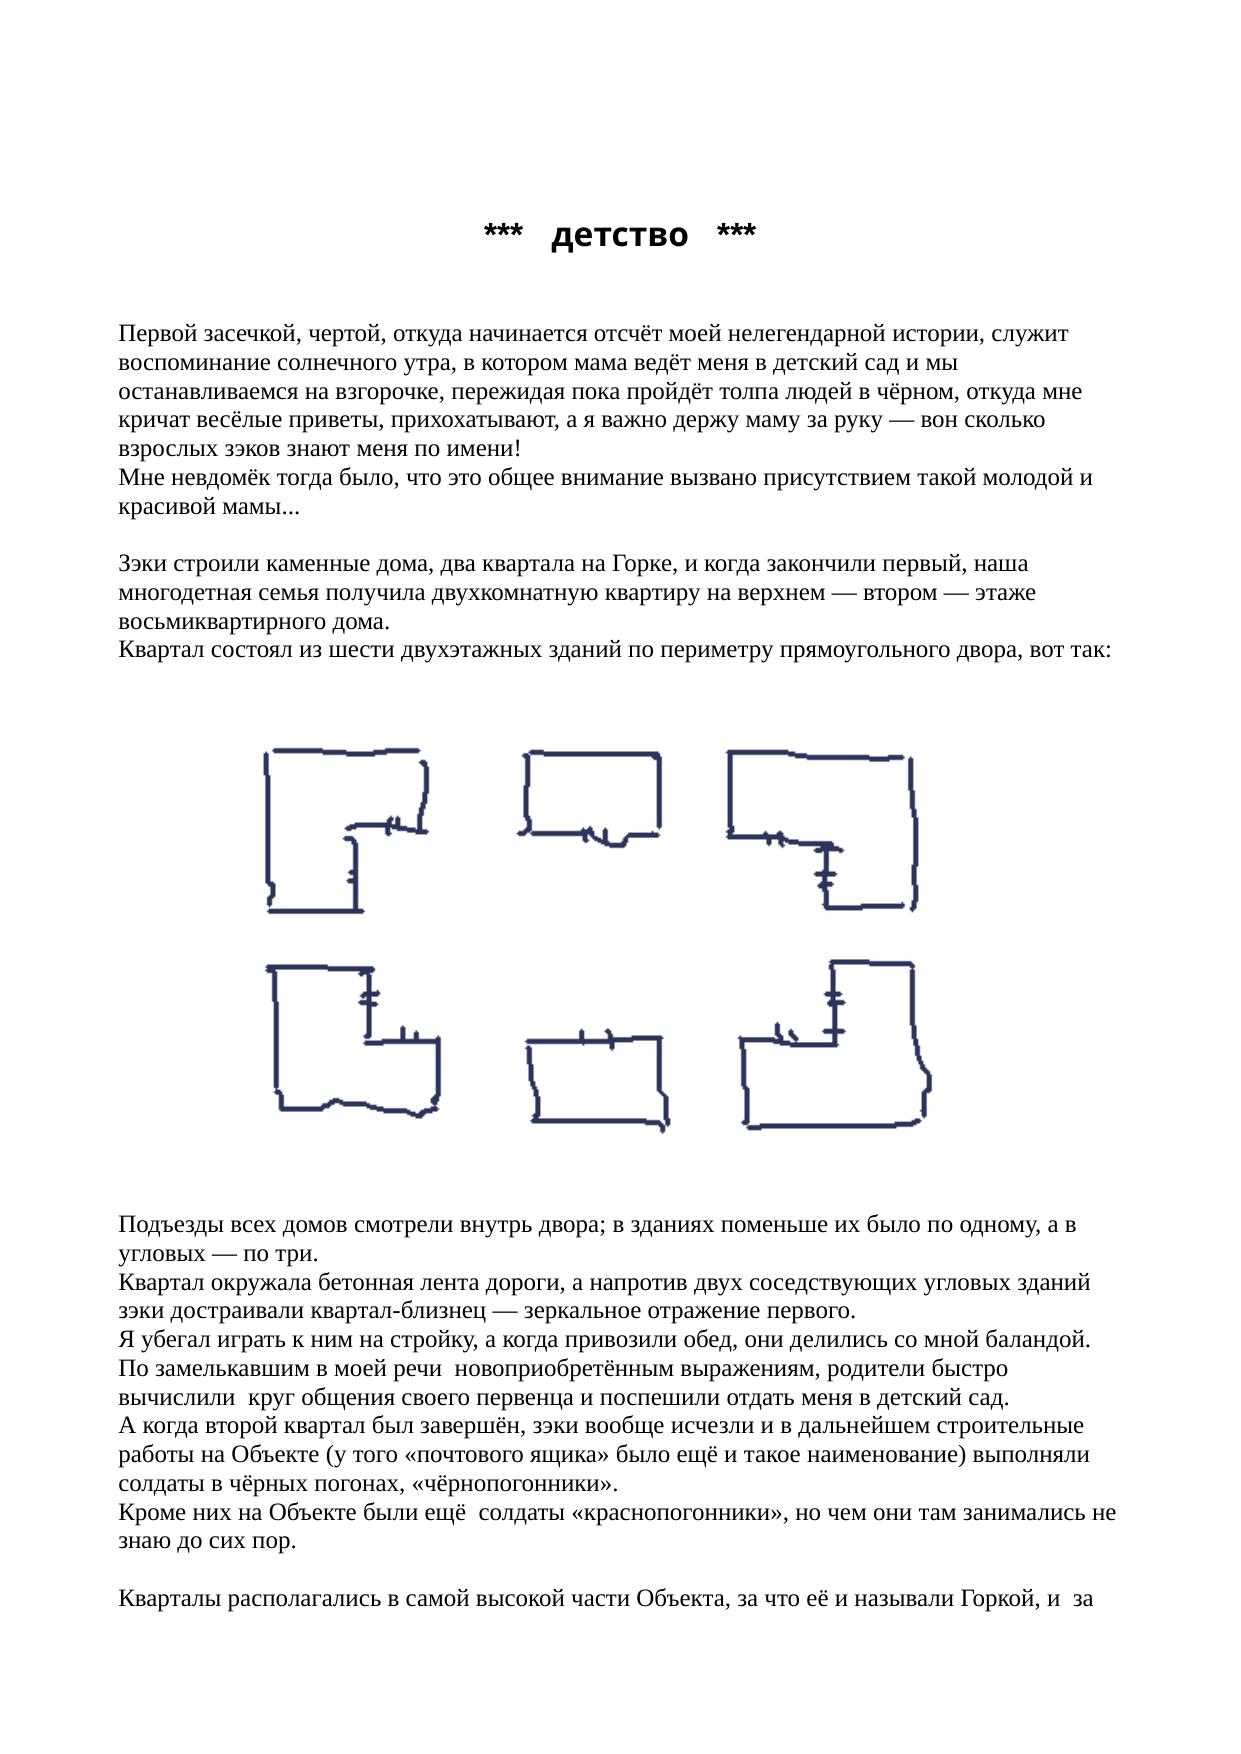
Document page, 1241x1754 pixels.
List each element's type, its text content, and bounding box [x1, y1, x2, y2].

text Кварталы располагались в самой высокой части Объекта, за что её и называли Горкой, и за [118, 1583, 1122, 1612]
text Квартал окружала бетонная лента дороги, а напротив двух соседствующих угловых зданий зэки достраивали квартал-близнец — зеркальное отражение первого. [118, 1267, 1122, 1324]
text А когда второй квартал был завершён, зэки вообще исчезли и в дальнейшем строительные работы на Объекте (у того «почтового ящика» было ещё и такое наименование) выполняли солдаты в чёрных погонах, «чёрнопогонники». [118, 1410, 1122, 1497]
text Подъезды всех домов смотрели внутрь двора; в зданиях поменьше их было по одному, а в угловых — по три. [118, 692, 1122, 1267]
text Квартал состоял из шести двухэтажных зданий по периметру прямоугольного двора, вот так: [118, 634, 1122, 663]
subtitle *** детство *** [118, 211, 1122, 257]
text По замелькавшим в моей речи новоприобретённым выражениям, родители быстро вычислили круг общения своего первенца и поспешили отдать меня в детский сад. [118, 1353, 1122, 1410]
text Я убегал играть к ним на стройку, а когда привозили обед, они делились со мной баландой. [118, 1324, 1122, 1353]
text Кроме них на Объекте были ещё солдаты «краснопогонники», но чем они там занимались не знаю до сих пор. [118, 1497, 1122, 1554]
text Мне невдомёк тогда было, что это общее внимание вызвано присутствием такой молодой и красивой мамы... [118, 462, 1122, 519]
text Зэки строили каменные дома, два квартала на Горке, и когда закончили первый, наша многодетная семья получила двухкомнатную квартиру на верхнем — втором — этаже восьмиквартирного дома. [118, 548, 1122, 634]
text Первой засечкой, чертой, откуда начинается отсчёт моей нелегендарной истории, служит воспоминание солнечного утра, в котором мама ведёт меня в детский сад и мы останавливаемся на взгорочке, пережидая пока пройдёт толпа людей в чёрном, откуда мне кричат весёлые приветы, прихохатывают, а я важно держу маму за руку — вон сколько взрослых зэков знают меня по имени! [118, 318, 1122, 462]
picture [210, 692, 1030, 1210]
